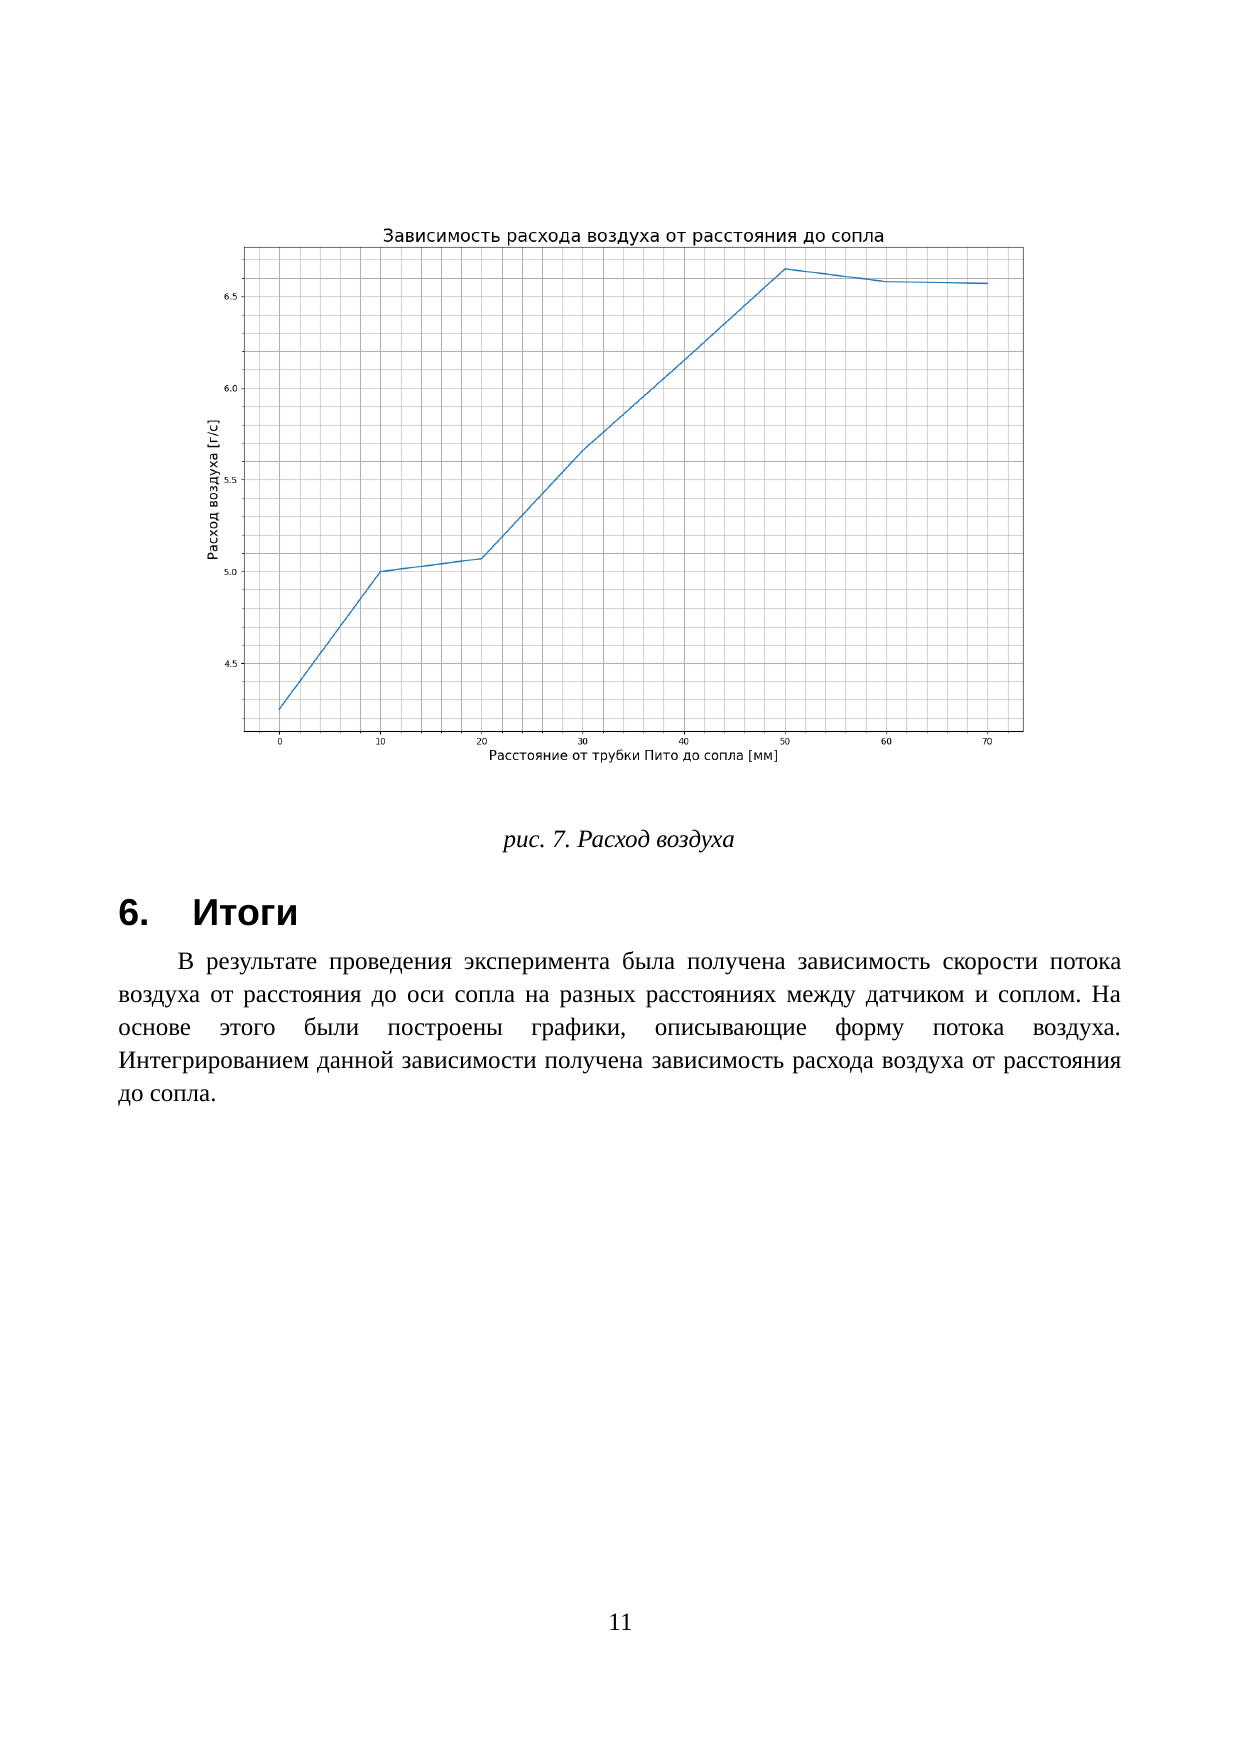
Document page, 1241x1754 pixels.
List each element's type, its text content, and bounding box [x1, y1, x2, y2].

subtitle Итоги [118, 891, 1122, 934]
text В результате проведения эксперимента была получена зависимость скорости потока воздуха от расстояния до оси сопла на разных расстояниях между датчиком и соплом. На основе этого были построены графики, описывающие форму потока воздуха. Интегрированием данной зависимости получена зависимость расхода воздуха от расстояния до сопла. [118, 946, 1122, 1107]
text рис. 7. Расход воздуха [118, 824, 1122, 853]
picture [118, 171, 1123, 800]
